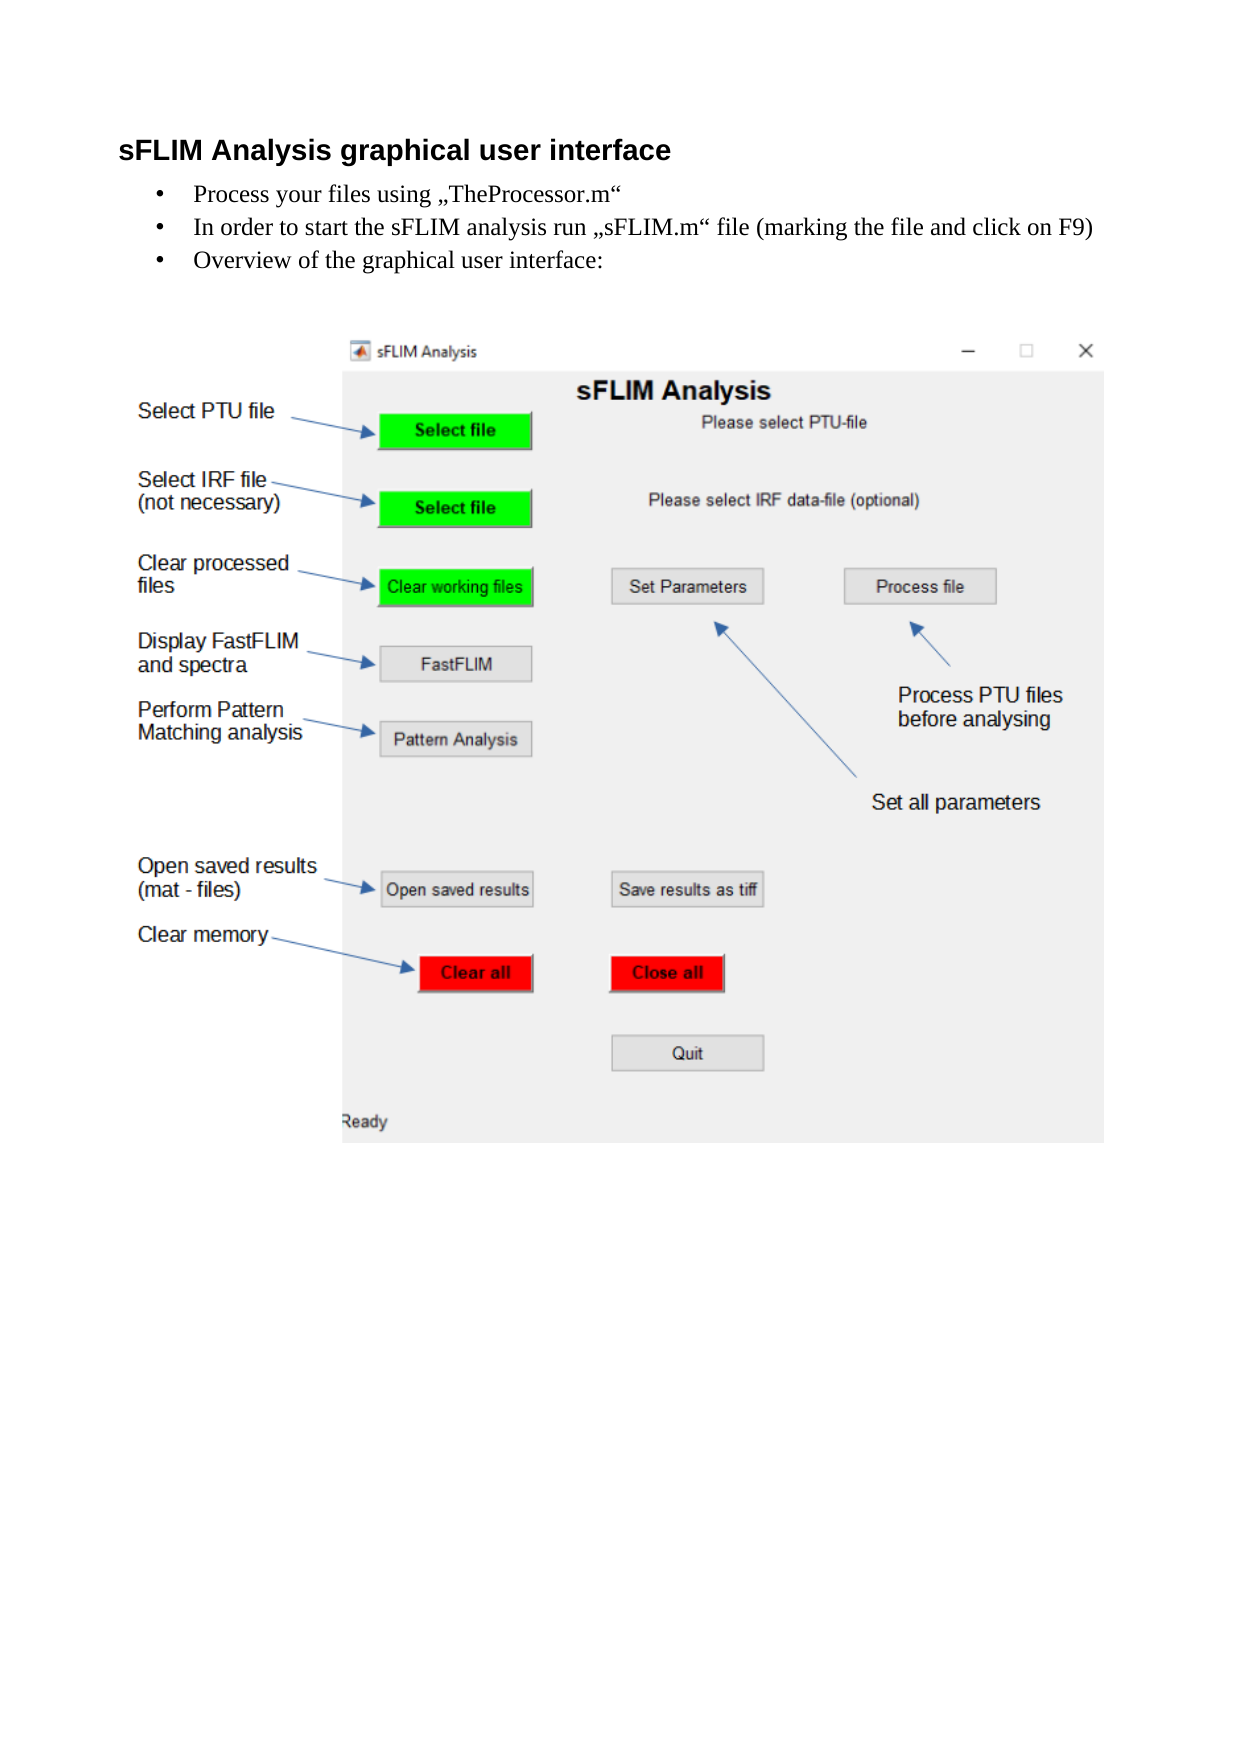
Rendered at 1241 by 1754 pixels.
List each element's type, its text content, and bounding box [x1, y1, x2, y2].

subtitle sFLIM Analysis graphical user interface [118, 133, 1122, 166]
list Process your files using „TheProcessor.m“ [156, 179, 1122, 208]
list In order to start the sFLIM analysis run „sFLIM.m“ file (marking the file and click on F9) [156, 212, 1122, 241]
picture [118, 311, 1104, 1143]
list Overview of the graphical user interface: [156, 245, 1122, 274]
